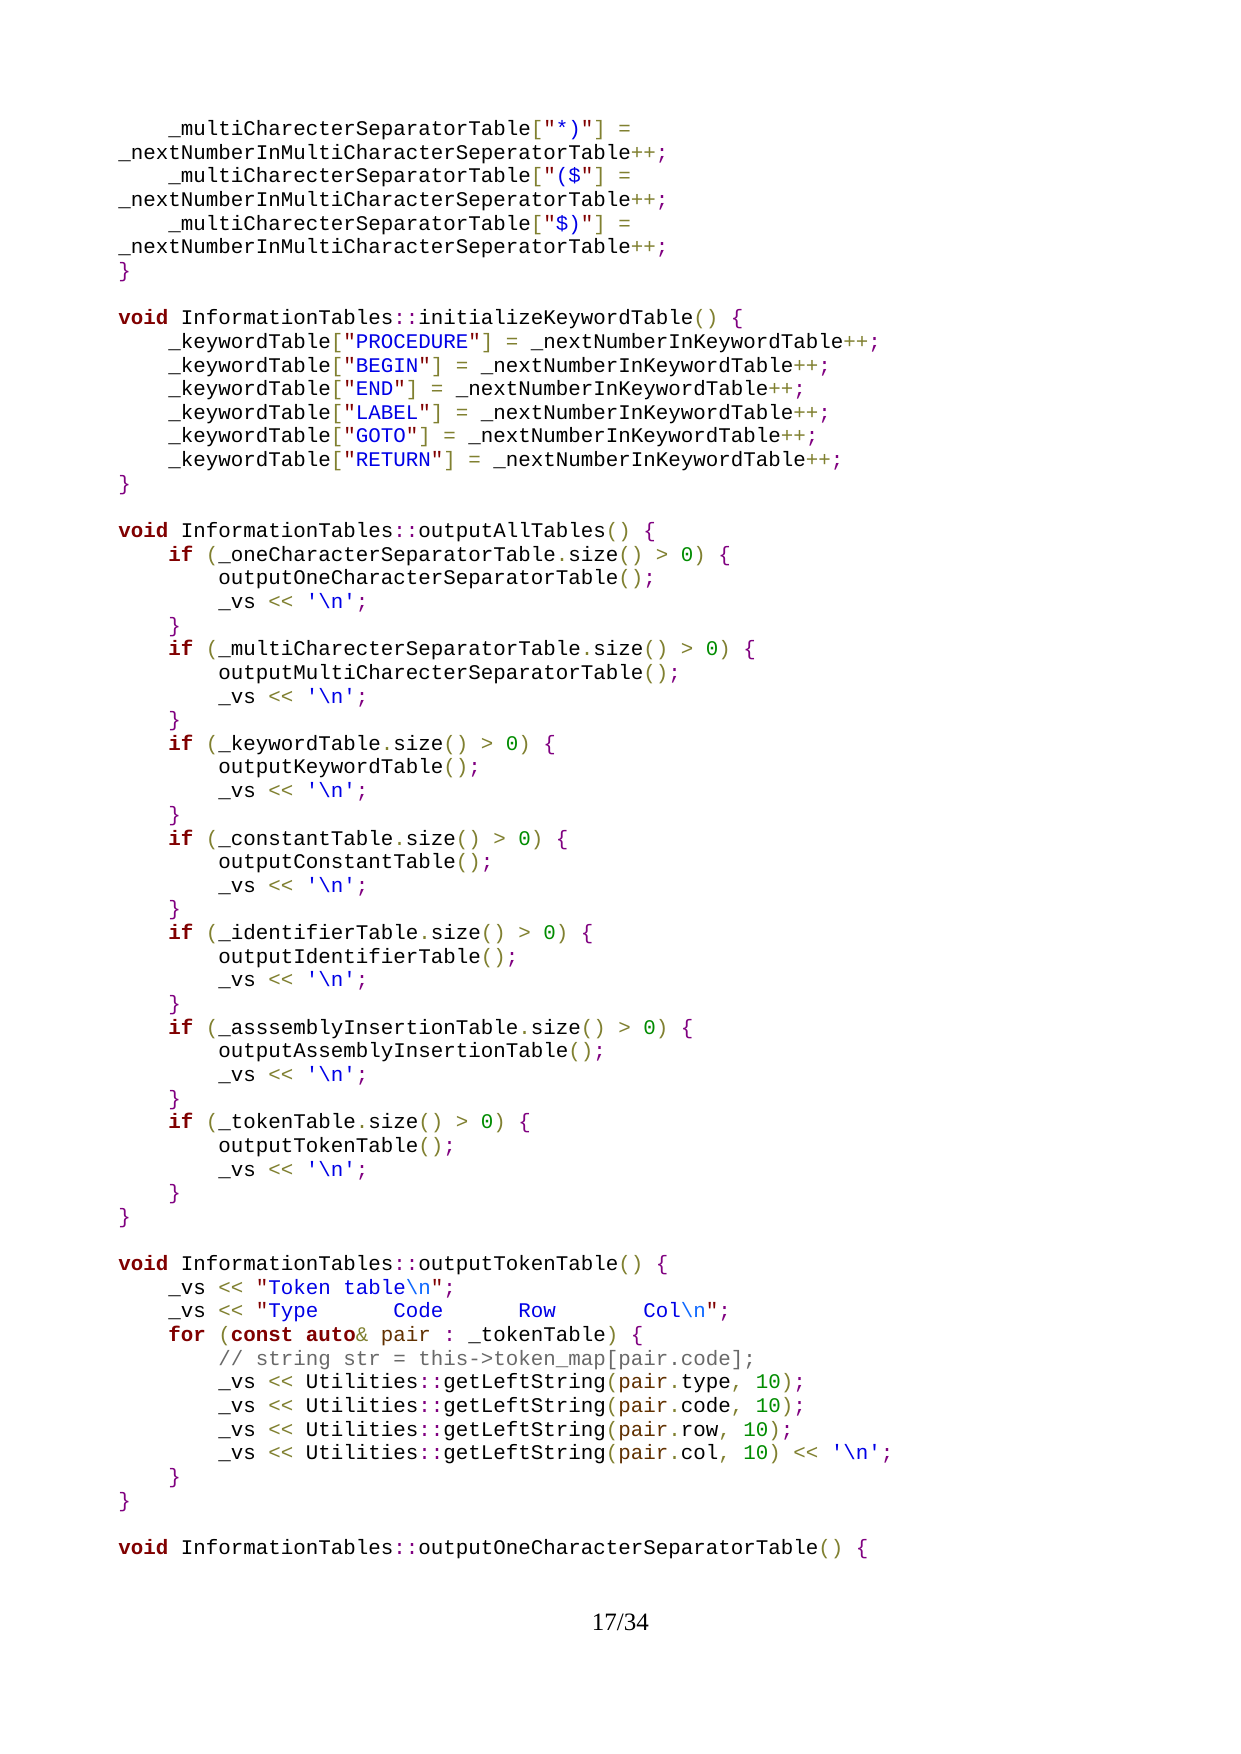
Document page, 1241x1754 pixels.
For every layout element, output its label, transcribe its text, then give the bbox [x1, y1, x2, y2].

text _multiCharecterSeparatorTable["*)"] = _nextNumberInMultiCharacterSeperatorTable++; [118, 118, 1122, 165]
text _vs << "Token table\n"; [118, 1277, 1122, 1300]
text _vs << '\n'; [118, 969, 1122, 993]
text if (_constantTable.size() > 0) { [118, 827, 1122, 851]
text _vs << '\n'; [118, 686, 1122, 709]
text _vs << '\n'; [118, 1158, 1122, 1182]
text } [118, 1466, 1122, 1489]
text _keywordTable["END"] = _nextNumberInKeywordTable++; [118, 378, 1122, 402]
text for (const auto& pair : _tokenTable) { [118, 1324, 1122, 1348]
text _keywordTable["GOTO"] = _nextNumberInKeywordTable++; [118, 426, 1122, 449]
text if (_keywordTable.size() > 0) { [118, 733, 1122, 757]
text } [118, 260, 1122, 284]
text _vs << Utilities::getLeftString(pair.row, 10); [118, 1419, 1122, 1442]
text if (_asssemblyInsertionTable.size() > 0) { [118, 1017, 1122, 1040]
text _keywordTable["PROCEDURE"] = _nextNumberInKeywordTable++; [118, 331, 1122, 354]
text _keywordTable["BEGIN"] = _nextNumberInKeywordTable++; [118, 354, 1122, 378]
text void InformationTables::outputTokenTable() { [118, 1253, 1122, 1277]
text _multiCharecterSeparatorTable["($"] = _nextNumberInMultiCharacterSeperatorTable++; [118, 165, 1122, 213]
text outputIdentifierTable(); [118, 946, 1122, 969]
text if (_multiCharecterSeparatorTable.size() > 0) { [118, 638, 1122, 662]
text void InformationTables::initializeKeywordTable() { [118, 307, 1122, 331]
text if (_oneCharacterSeparatorTable.size() > 0) { [118, 544, 1122, 567]
text outputOneCharacterSeparatorTable(); [118, 567, 1122, 591]
text _vs << '\n'; [118, 591, 1122, 615]
text _vs << Utilities::getLeftString(pair.code, 10); [118, 1395, 1122, 1419]
text outputAssemblyInsertionTable(); [118, 1040, 1122, 1064]
text outputTokenTable(); [118, 1135, 1122, 1158]
text } [118, 1088, 1122, 1111]
text void InformationTables::outputAllTables() { [118, 520, 1122, 544]
text } [118, 1182, 1122, 1206]
text _vs << "Type Code Row Col\n"; [118, 1300, 1122, 1324]
text } [118, 993, 1122, 1017]
text } [118, 473, 1122, 496]
text void InformationTables::outputOneCharacterSeparatorTable() { [118, 1537, 1122, 1561]
text _keywordTable["LABEL"] = _nextNumberInKeywordTable++; [118, 402, 1122, 426]
text } [118, 898, 1122, 922]
text _vs << '\n'; [118, 1064, 1122, 1088]
text _multiCharecterSeparatorTable["$)"] = _nextNumberInMultiCharacterSeperatorTable++; [118, 213, 1122, 260]
text // string str = this->token_map[pair.code]; [118, 1348, 1122, 1371]
text if (_identifierTable.size() > 0) { [118, 922, 1122, 946]
text _vs << Utilities::getLeftString(pair.type, 10); [118, 1371, 1122, 1395]
text if (_tokenTable.size() > 0) { [118, 1111, 1122, 1135]
text } [118, 804, 1122, 827]
text _keywordTable["RETURN"] = _nextNumberInKeywordTable++; [118, 449, 1122, 473]
text _vs << '\n'; [118, 780, 1122, 804]
text _vs << '\n'; [118, 875, 1122, 898]
text outputConstantTable(); [118, 851, 1122, 875]
text } [118, 615, 1122, 638]
text } [118, 1206, 1122, 1229]
text outputMultiCharecterSeparatorTable(); [118, 662, 1122, 686]
text } [118, 1489, 1122, 1513]
text outputKeywordTable(); [118, 757, 1122, 780]
text } [118, 709, 1122, 733]
text _vs << Utilities::getLeftString(pair.col, 10) << '\n'; [118, 1442, 1122, 1466]
